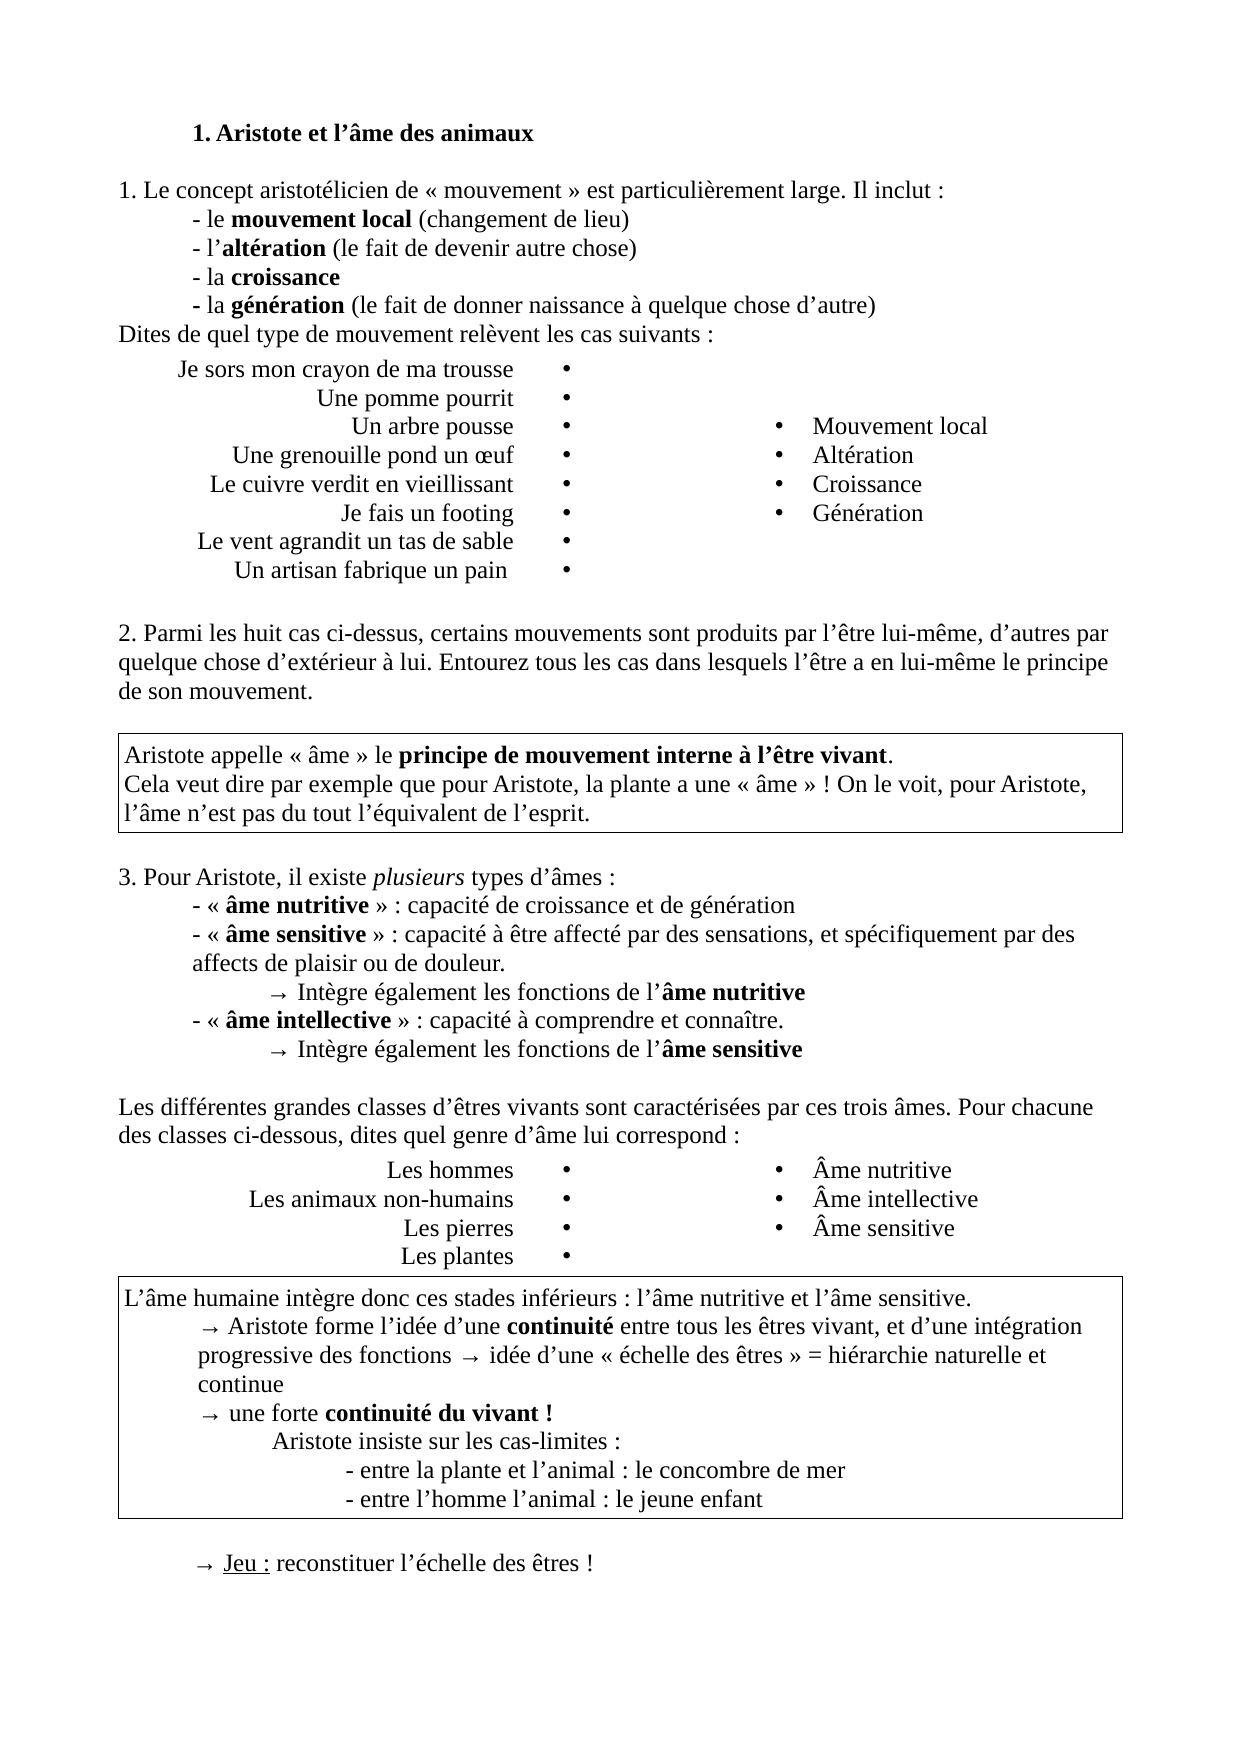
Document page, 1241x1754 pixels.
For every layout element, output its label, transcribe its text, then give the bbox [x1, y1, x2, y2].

table_header Aristote appelle « âme » le principe de mouvement interne à l’être vivant. Cela veut dire par exemple que pour Aristote, la plante a une « âme » ! On le voit, pour Aristote, l’âme n’est pas du tout l’équivalent de l’esprit. [119, 734, 1122, 832]
table_header Mouvement local Altération Croissance Génération [732, 348, 1122, 589]
text 1. Aristote et l’âme des animaux [192, 118, 1122, 147]
text 1. Le concept aristotélicien de « mouvement » est particulièrement large. Il inclut : [118, 176, 1122, 204]
table_header Je sors mon crayon de ma trousse Une pomme pourrit Un arbre pousse Une grenouille pond un œuf Le cuivre verdit en vieillissant Je fais un footing Le vent agrandit un tas de sable Un artisan fabrique un pain [118, 348, 519, 589]
text → Intègre également les fonctions de l’âme nutritive [266, 977, 1122, 1006]
table_header Âme nutritive Âme intellective Âme sensitive [732, 1149, 1122, 1276]
text - la génération (le fait de donner naissance à quelque chose d’autre) [192, 291, 1122, 319]
text - l’altération (le fait de devenir autre chose) [192, 233, 1122, 262]
table_header L’âme humaine intègre donc ces stades inférieurs : l’âme nutritive et l’âme sensitive. → Aristote forme l’idée d’une continuité entre tous les êtres vivant, et d’une intégration progressive des fonctions → idée d’une « échelle des êtres » = hiérarchie naturelle et continue → une forte continuité du vivant ! Aristote insiste sur les cas-limites : - entre la plante et l’animal : le concombre de mer - entre l’homme l’animal : le jeune enfant [119, 1277, 1122, 1518]
text - la croissance [192, 262, 1122, 291]
table_header [519, 1149, 732, 1276]
text - « âme nutritive » : capacité de croissance et de génération [192, 891, 1122, 919]
text 2. Parmi les huit cas ci-dessus, certains mouvements sont produits par l’être lui-même, d’autres par quelque chose d’extérieur à lui. Entourez tous les cas dans lesquels l’être a en lui-même le principe de son mouvement. [118, 618, 1122, 704]
text 3. Pour Aristote, il existe plusieurs types d’âmes : [118, 862, 1122, 891]
table_header Les hommes Les animaux non-humains Les pierres Les plantes [118, 1149, 519, 1276]
text → Intègre également les fonctions de l’âme sensitive [266, 1034, 1122, 1063]
table_header [519, 348, 732, 589]
text - le mouvement local (changement de lieu) [192, 204, 1122, 233]
text → Jeu : reconstituer l’échelle des êtres ! [192, 1548, 1122, 1577]
text - « âme intellective » : capacité à comprendre et connaître. [192, 1006, 1122, 1034]
text Les différentes grandes classes d’êtres vivants sont caractérisées par ces trois âmes. Pour chacune des classes ci-dessous, dites quel genre d’âme lui correspond : [118, 1092, 1122, 1149]
text - « âme sensitive » : capacité à être affecté par des sensations, et spécifiquement par des affects de plaisir ou de douleur. [192, 919, 1122, 977]
text Dites de quel type de mouvement relèvent les cas suivants : [118, 319, 1122, 348]
